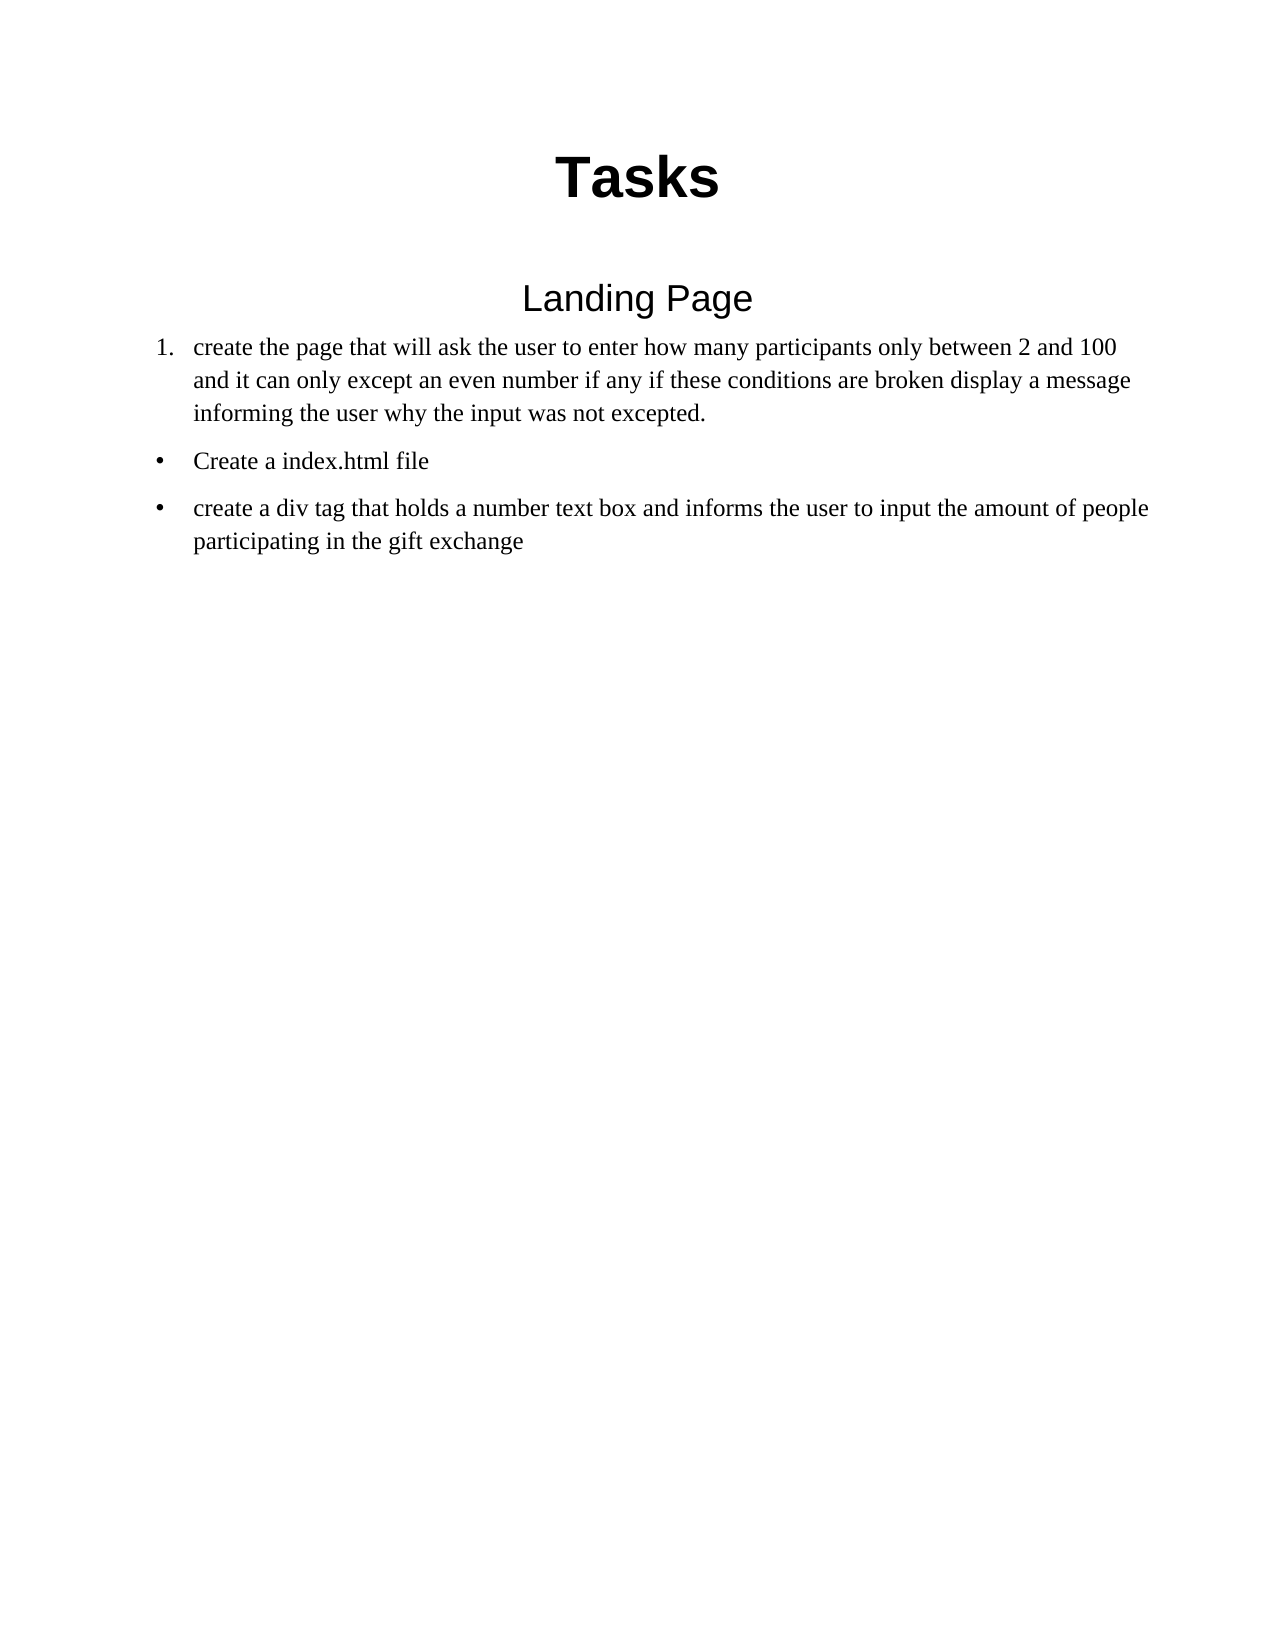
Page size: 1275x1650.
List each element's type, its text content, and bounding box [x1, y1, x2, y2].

list create the page that will ask the user to enter how many participants only between 2 and 100 and it can only except an even number if any if these conditions are broken display a message informing the user why the input was not excepted. [156, 332, 1157, 427]
list Create a index.html file [156, 446, 1157, 474]
list create a div tag that holds a number text box and informs the user to input the amount of people participating in the gift exchange [156, 493, 1157, 555]
subtitle Landing Page [118, 277, 1157, 320]
title Tasks [118, 143, 1157, 210]
